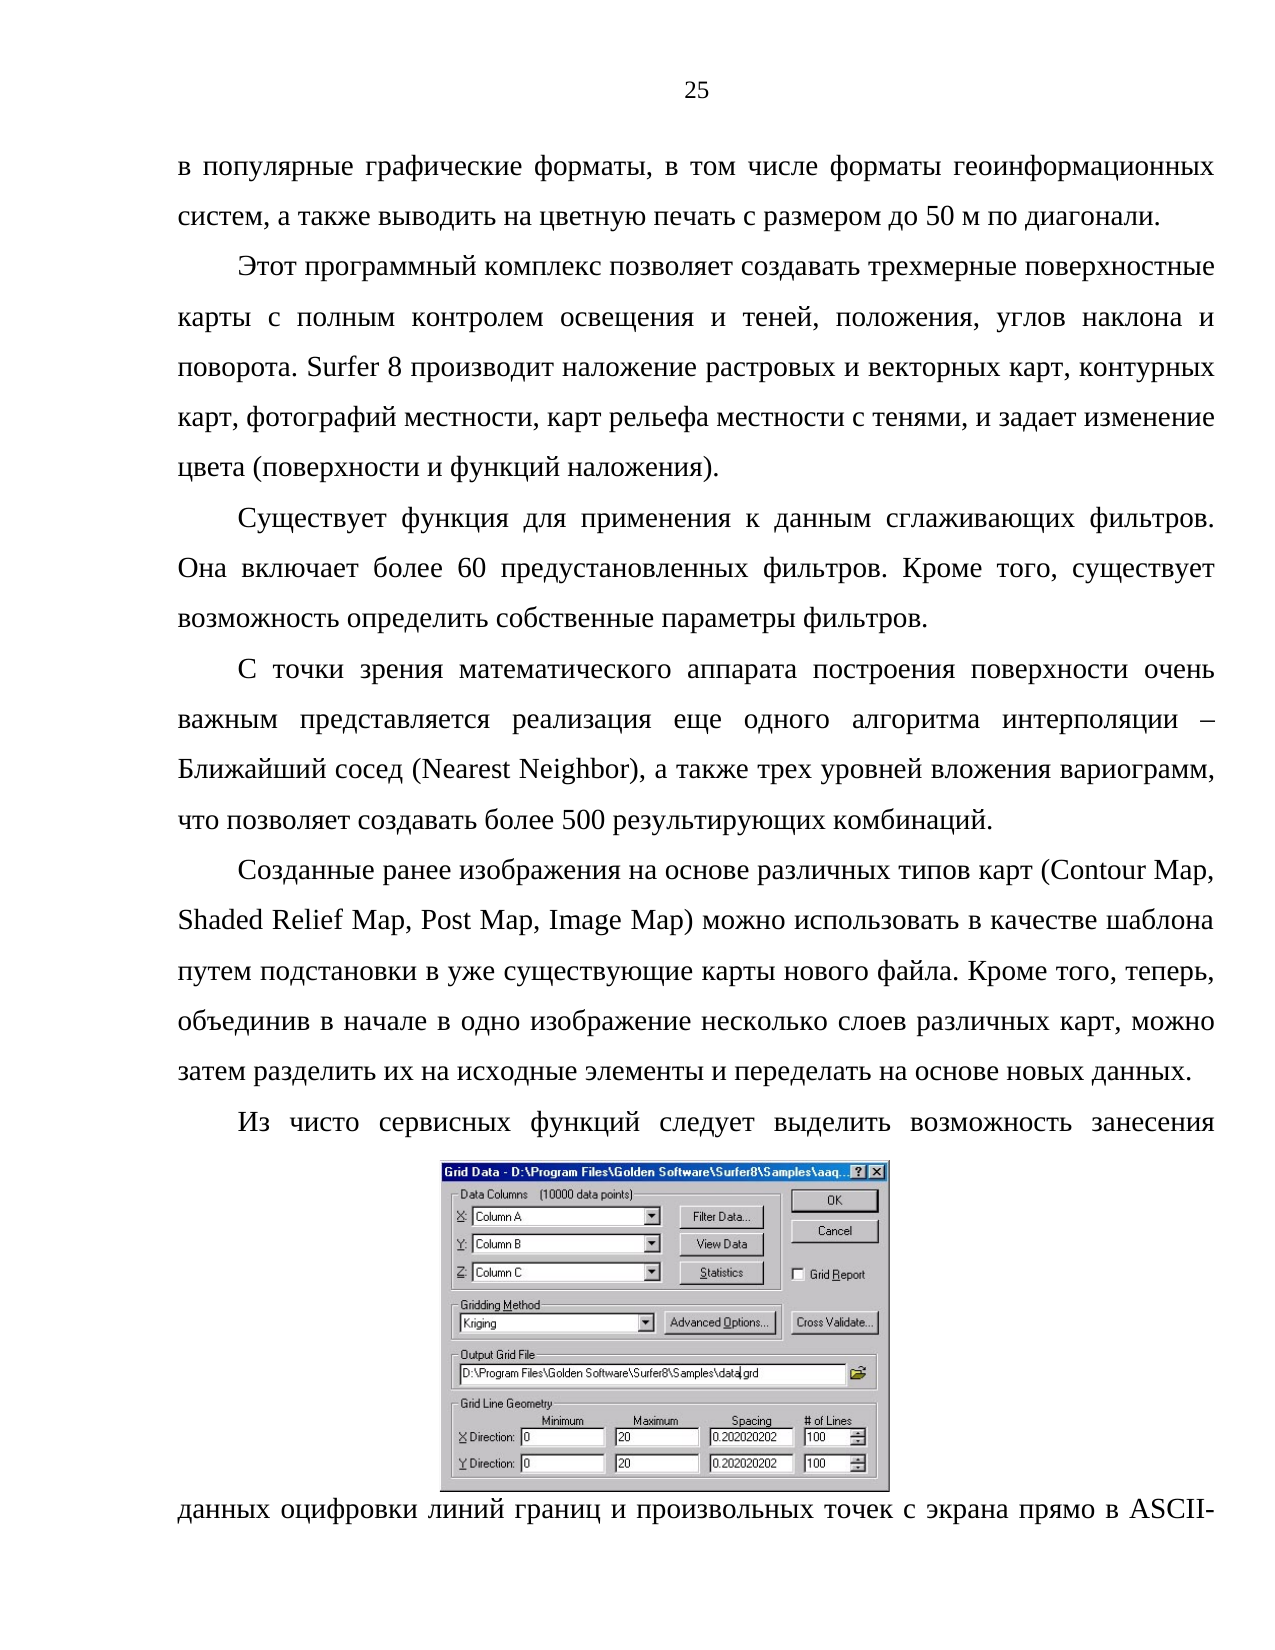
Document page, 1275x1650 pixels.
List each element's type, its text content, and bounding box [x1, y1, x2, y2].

text Созданные ранее изображения на основе различных типов карт (Contour Map, Shaded Relief Map, Post Map, Image Map) можно использовать в качестве шаблона путем подстановки в уже существующие карты нового файла. Кроме того, теперь, объединив в начале в одно изображение несколько слоев различных карт, можно затем разделить их на исходные элементы и переделать на основе новых данных. [177, 852, 1216, 1087]
picture [439, 1160, 890, 1492]
text С точки зрения математического аппарата построения поверхности очень важным представляется реализация еще одного алгоритма интерполяции – Ближайший сосед (Nearest Neighbor), а также трех уровней вложения вариограмм, что позволяет создавать более 500 результирующих комбинаций. [177, 651, 1216, 835]
text Существует функция для применения к данным сглаживающих фильтров. Она включает более 60 предустановленных фильтров. Кроме того, существует возможность определить собственные параметры фильтров. [177, 500, 1216, 634]
text в популярные графические форматы, в том числе форматы геоинформационных систем, а также выводить на цветную печать с размером до 50 м по диагонали. [177, 148, 1216, 232]
text Этот программный комплекс позволяет создавать трехмерные поверхностные карты с полным контролем освещения и теней, положения, углов наклона и поворота. Surfer 8 производит наложение растровых и векторных карт, контурных карт, фотографий местности, карт рельефа местности с тенями, и задает изменение цвета (поверхности и функций наложения). [177, 248, 1216, 483]
text Из чисто сервисных функций следует выделить возможность занесения данных оцифровки линий границ и произвольных точек с экрана прямо в ASCII- [177, 1104, 1216, 1525]
